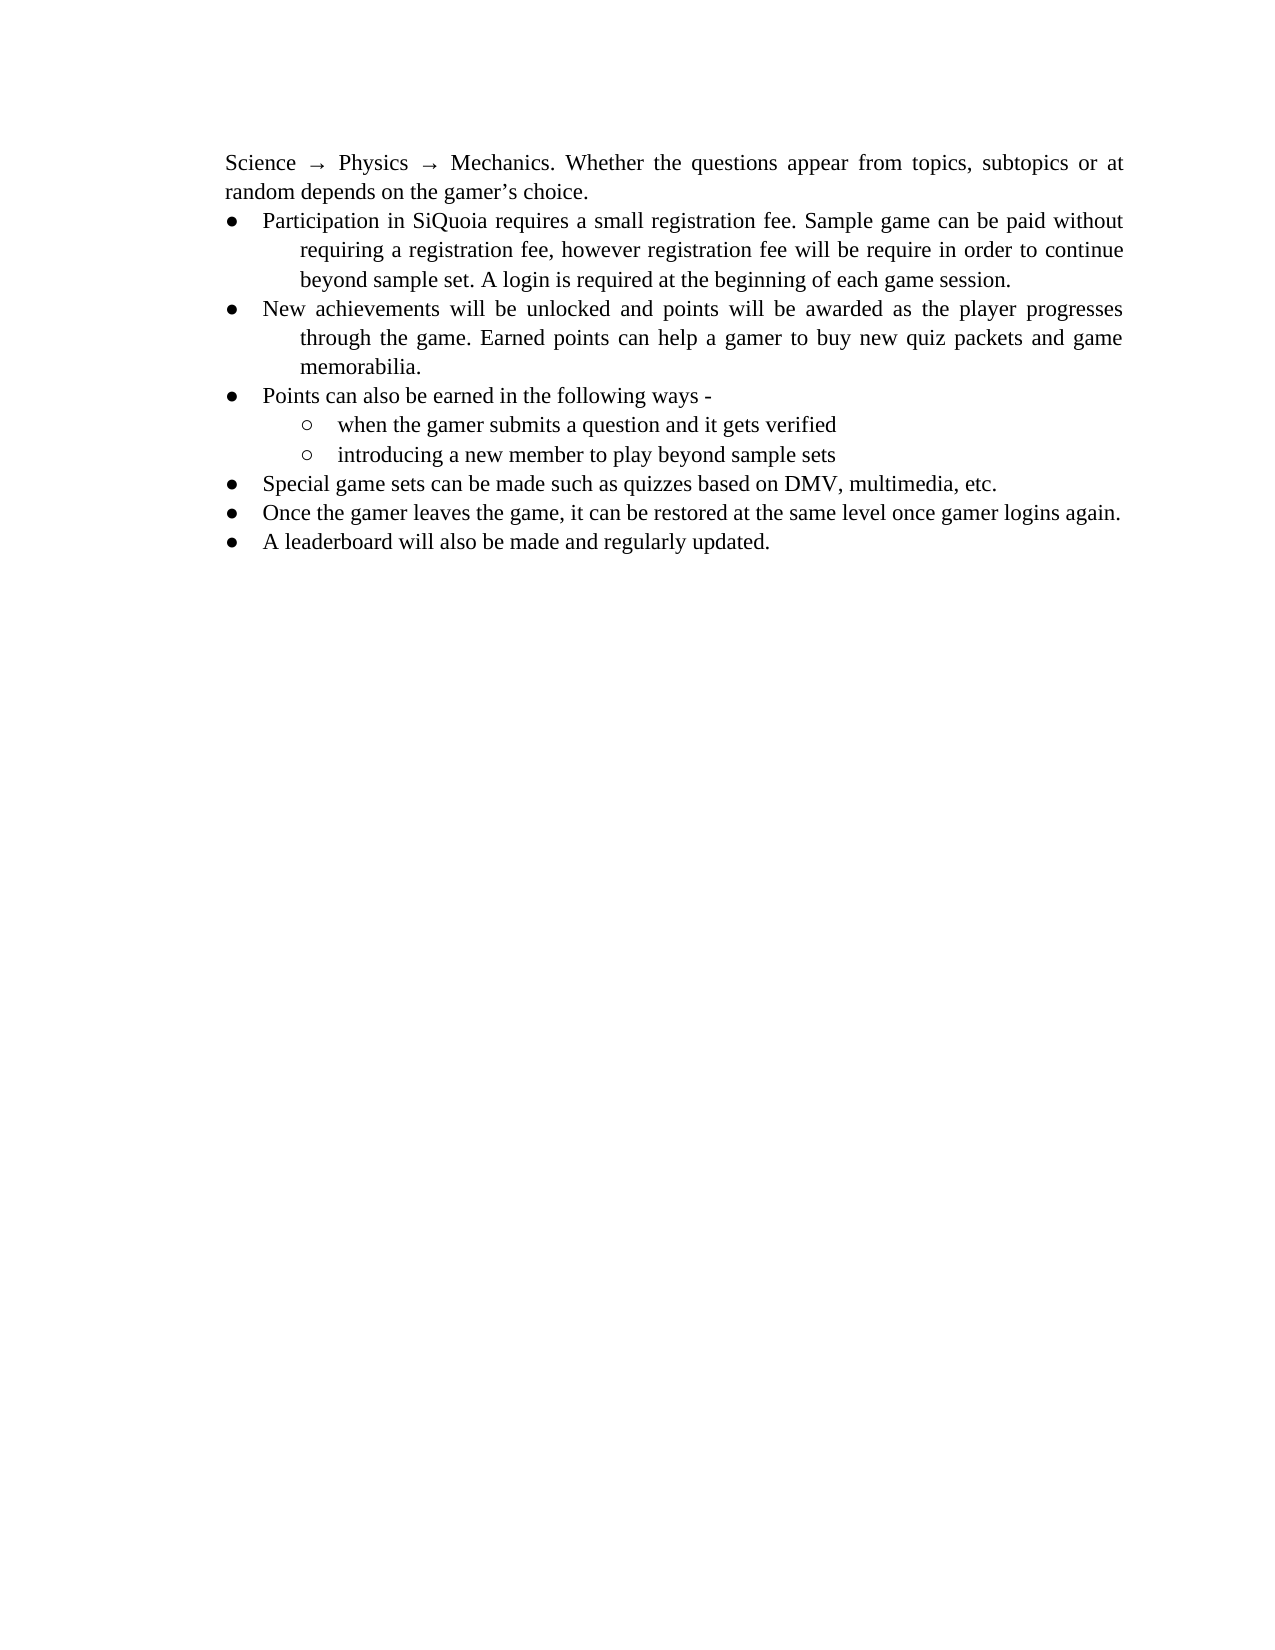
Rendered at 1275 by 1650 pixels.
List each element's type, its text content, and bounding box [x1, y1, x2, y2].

list introducing a new member to play beyond sample sets [300, 442, 1125, 467]
list New achievements will be unlocked and points will be awarded as the player progresses through the game. Earned points can help a gamer to buy new quiz packets and game memorabilia. [225, 296, 1125, 379]
text Science → Physics → Mechanics. Whether the questions appear from topics, subtopics or at random depends on the gamer’s choice. [225, 150, 1125, 204]
list when the gamer submits a question and it gets verified [300, 412, 1125, 438]
list A leaderboard will also be made and regularly updated. [225, 529, 1125, 554]
list Participation in SiQuoia requires a small registration fee. Sample game can be paid without requiring a registration fee, however registration fee will be require in order to continue beyond sample set. A login is required at the beginning of each game session. [225, 208, 1125, 292]
list Once the gamer leaves the game, it can be restored at the same level once gamer logins again. [225, 500, 1125, 525]
list Special game sets can be made such as quizzes based on DMV, multimedia, etc. [225, 471, 1125, 496]
list Points can also be earned in the following ways - [225, 383, 1125, 409]
